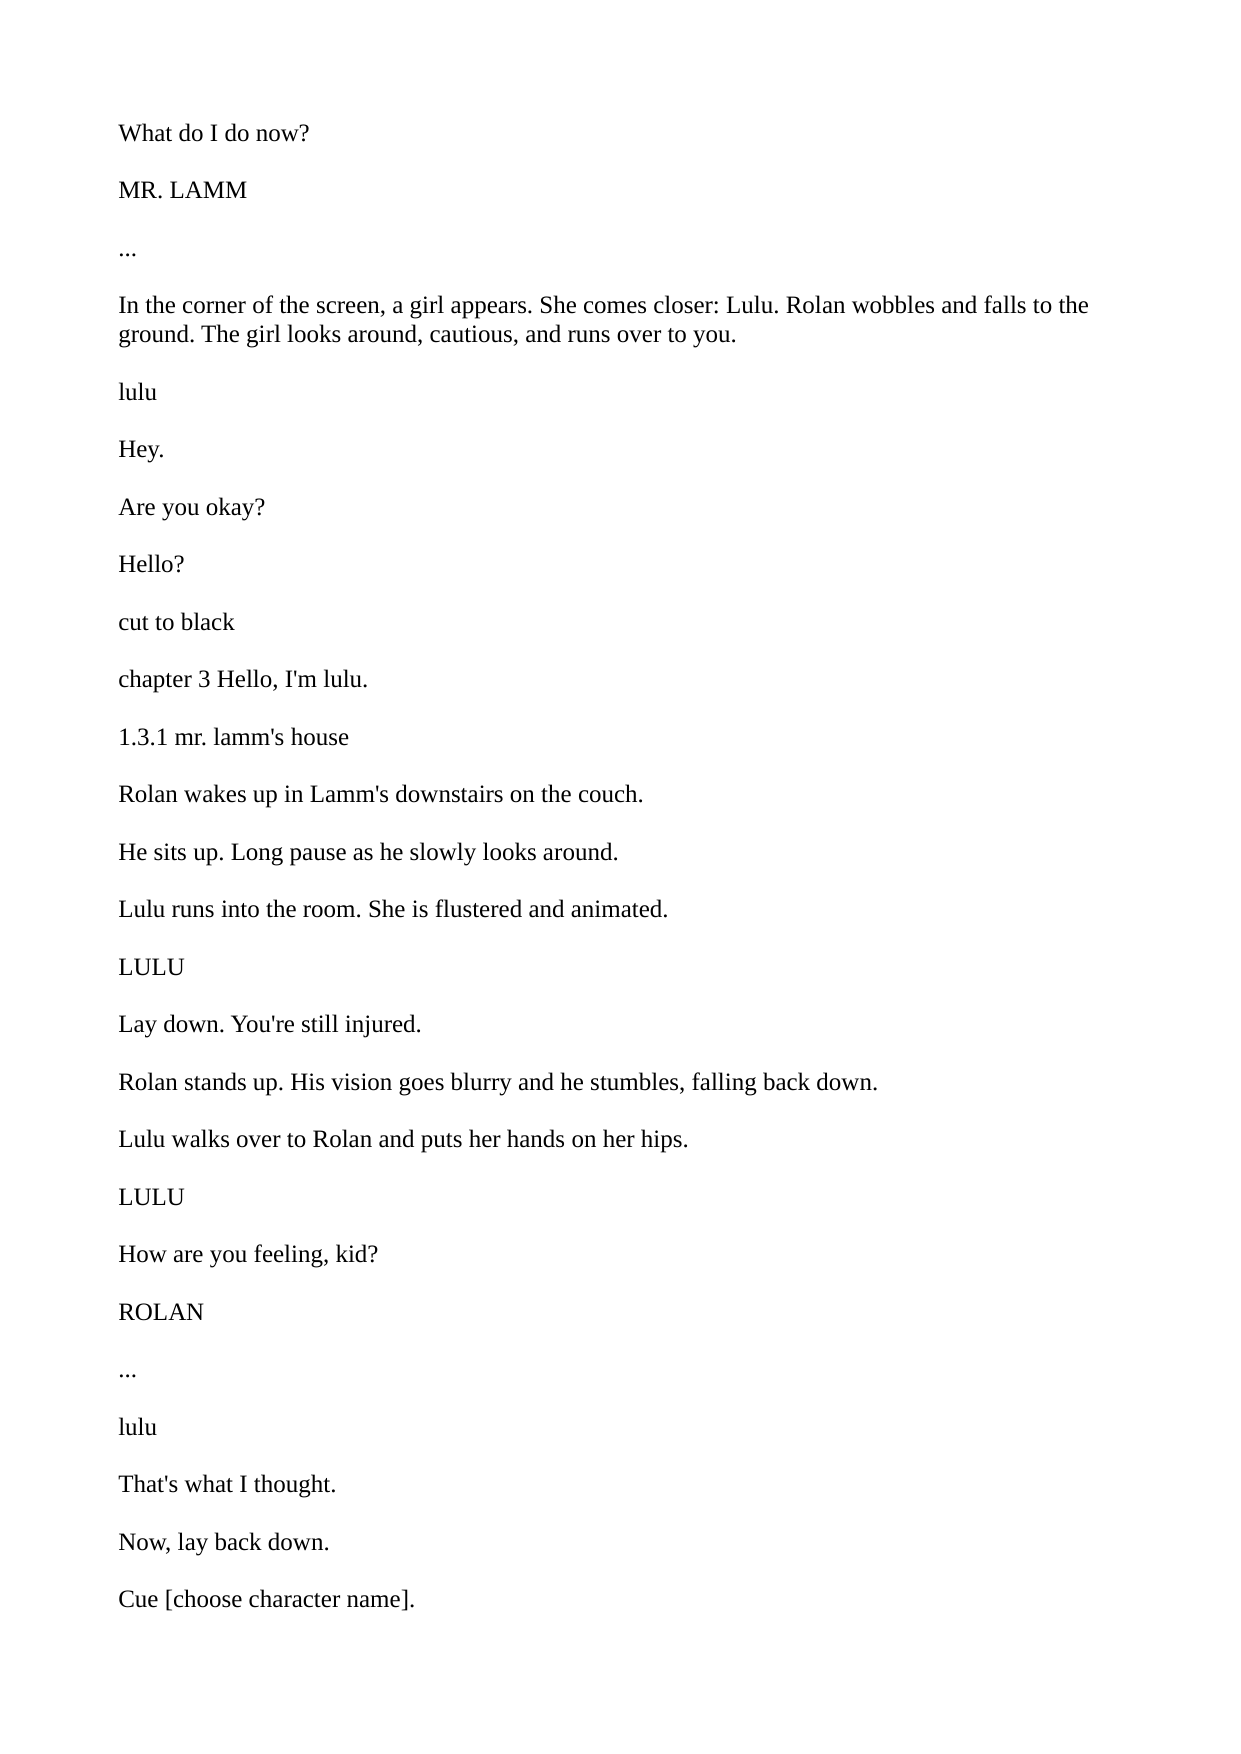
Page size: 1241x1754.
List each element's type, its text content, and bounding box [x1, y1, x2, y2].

text Lay down. You're still injured. [118, 1009, 1122, 1038]
text In the corner of the screen, a girl appears. She comes closer: Lulu. Rolan wobbles and falls to the ground. The girl looks around, cautious, and runs over to you. [118, 291, 1122, 348]
text Lulu walks over to Rolan and puts her hands on her hips. [118, 1124, 1122, 1153]
text Hey. [118, 434, 1122, 463]
text Rolan wakes up in Lamm's downstairs on the couch. [118, 779, 1122, 808]
text Lulu runs into the room. She is flustered and animated. [118, 894, 1122, 923]
text chapter 3 Hello, I'm lulu. [118, 664, 1122, 693]
text Rolan stands up. His vision goes blurry and he stumbles, falling back down. [118, 1067, 1122, 1096]
text How are you feeling, kid? [118, 1239, 1122, 1268]
text He sits up. Long pause as he slowly looks around. [118, 837, 1122, 866]
text What do I do now? [118, 118, 1122, 147]
text ... [118, 233, 1122, 262]
text lulu [118, 377, 1122, 406]
text LULU [118, 1182, 1122, 1211]
text Now, lay back down. [118, 1527, 1122, 1556]
text 1.3.1 mr. lamm's house [118, 722, 1122, 751]
text LULU [118, 952, 1122, 981]
text ROLAN [118, 1297, 1122, 1326]
text ... [118, 1354, 1122, 1383]
text lulu [118, 1412, 1122, 1441]
text Hello? [118, 549, 1122, 578]
text That's what I thought. [118, 1469, 1122, 1498]
text MR. LAMM [118, 176, 1122, 204]
text cut to black [118, 607, 1122, 636]
text Are you okay? [118, 492, 1122, 521]
text Cue [choose character name]. [118, 1584, 1122, 1613]
